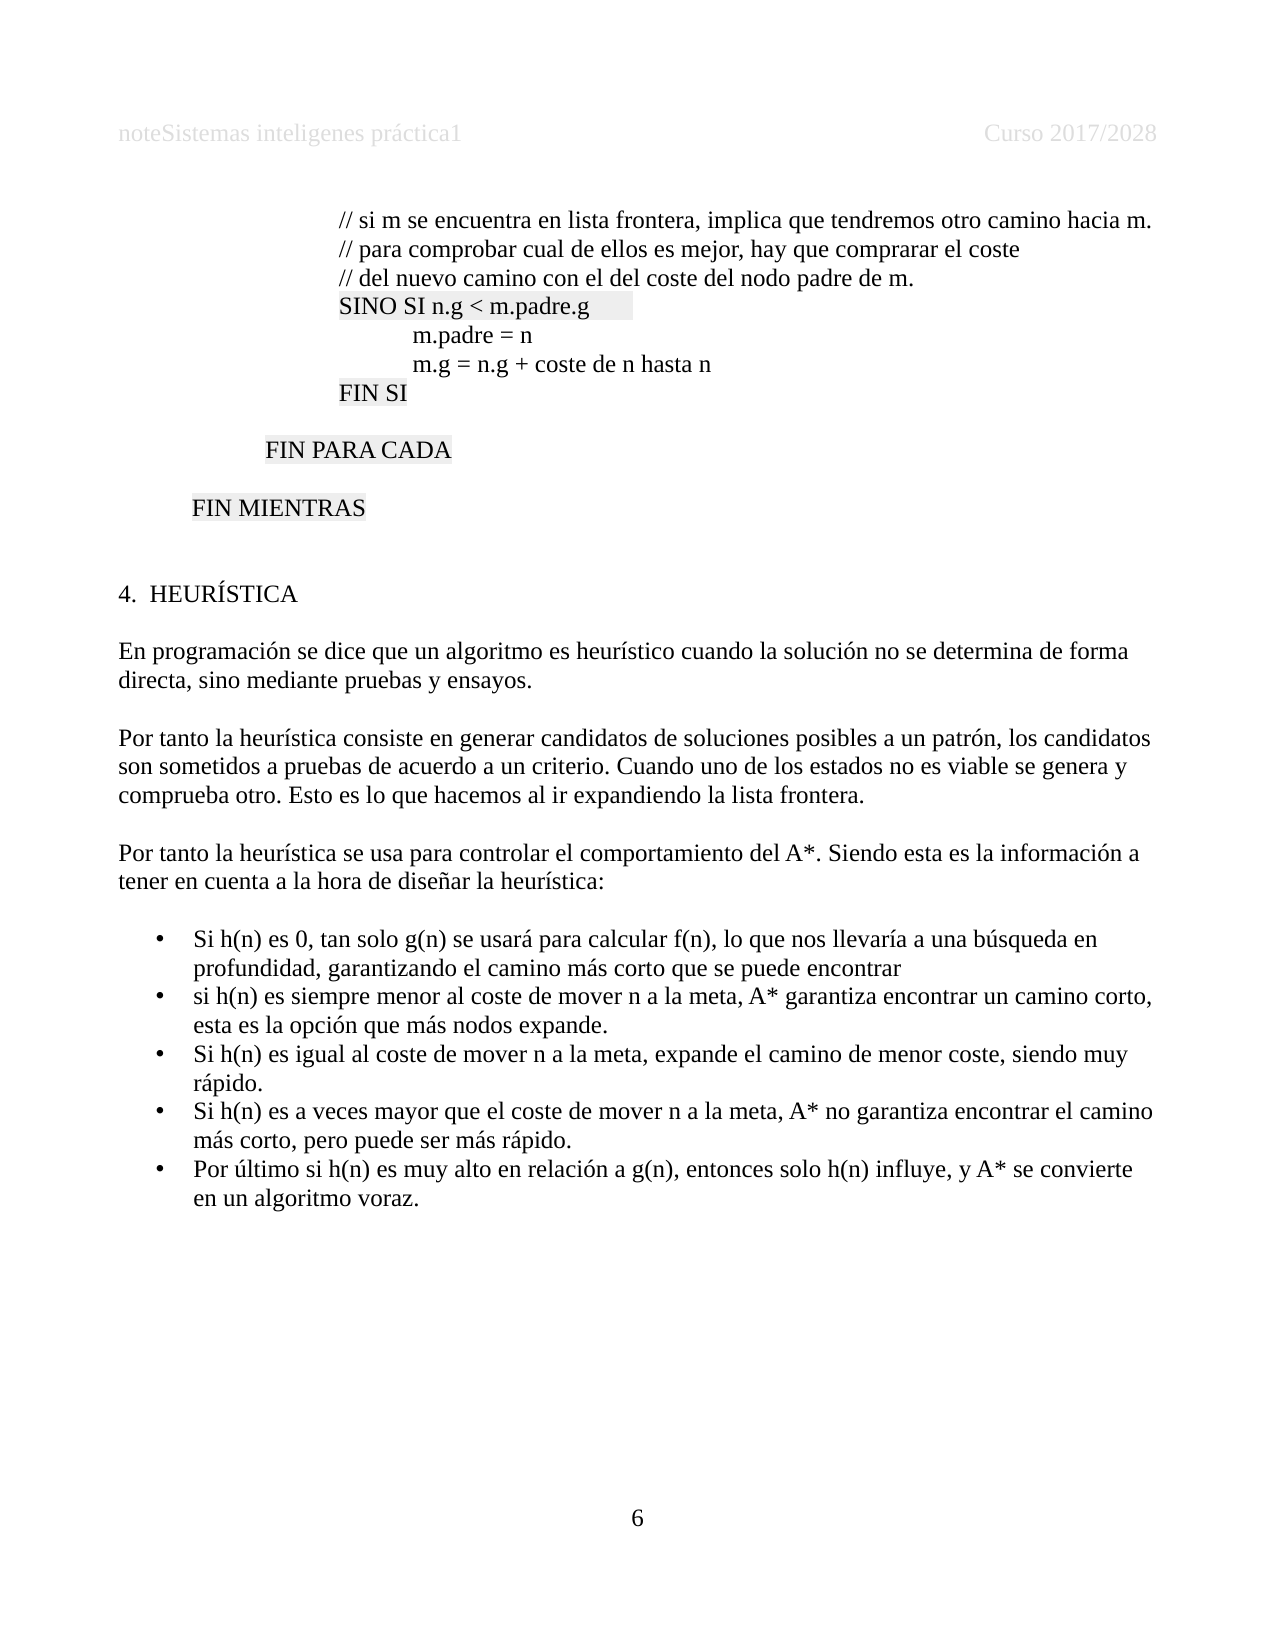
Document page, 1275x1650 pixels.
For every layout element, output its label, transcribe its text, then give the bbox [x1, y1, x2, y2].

text Por tanto la heurística consiste en generar candidatos de soluciones posibles a un patrón, los candidatos son sometidos a pruebas de acuerdo a un criterio. Cuando uno de los estados no es viable se genera y comprueba otro. Esto es lo que hacemos al ir expandiendo la lista frontera. [118, 723, 1157, 809]
text FIN SI [118, 378, 1157, 406]
text FIN PARA CADA [118, 435, 1157, 464]
text m.g = n.g + coste de n hasta n [118, 349, 1157, 378]
text // si m se encuentra en lista frontera, implica que tendremos otro camino hacia m. [118, 205, 1157, 234]
text 4. HEURÍSTICA [118, 579, 1157, 608]
list Por último si h(n) es muy alto en relación a g(n), entonces solo h(n) influye, y A* se convierte en un algoritmo voraz. [156, 1154, 1157, 1211]
list Si h(n) es a veces mayor que el coste de mover n a la meta, A* no garantiza encontrar el camino más corto, pero puede ser más rápido. [156, 1096, 1157, 1154]
text En programación se dice que un algoritmo es heurístico cuando la solución no se determina de forma directa, sino mediante pruebas y ensayos. [118, 636, 1157, 694]
text Por tanto la heurística se usa para controlar el comportamiento del A*. Siendo esta es la información a tener en cuenta a la hora de diseñar la heurística: [118, 838, 1157, 895]
text SINO SI n.g < m.padre.g [118, 291, 1157, 320]
list si h(n) es siempre menor al coste de mover n a la meta, A* garantiza encontrar un camino corto, esta es la opción que más nodos expande. [156, 981, 1157, 1039]
list Si h(n) es igual al coste de mover n a la meta, expande el camino de menor coste, siendo muy rápido. [156, 1039, 1157, 1096]
text // para comprobar cual de ellos es mejor, hay que comprarar el coste [118, 234, 1157, 263]
text m.padre = n [118, 320, 1157, 349]
list Si h(n) es 0, tan solo g(n) se usará para calcular f(n), lo que nos llevaría a una búsqueda en profundidad, garantizando el camino más corto que se puede encontrar [156, 924, 1157, 981]
text FIN MIENTRAS [118, 493, 1157, 521]
text // del nuevo camino con el del coste del nodo padre de m. [118, 263, 1157, 291]
